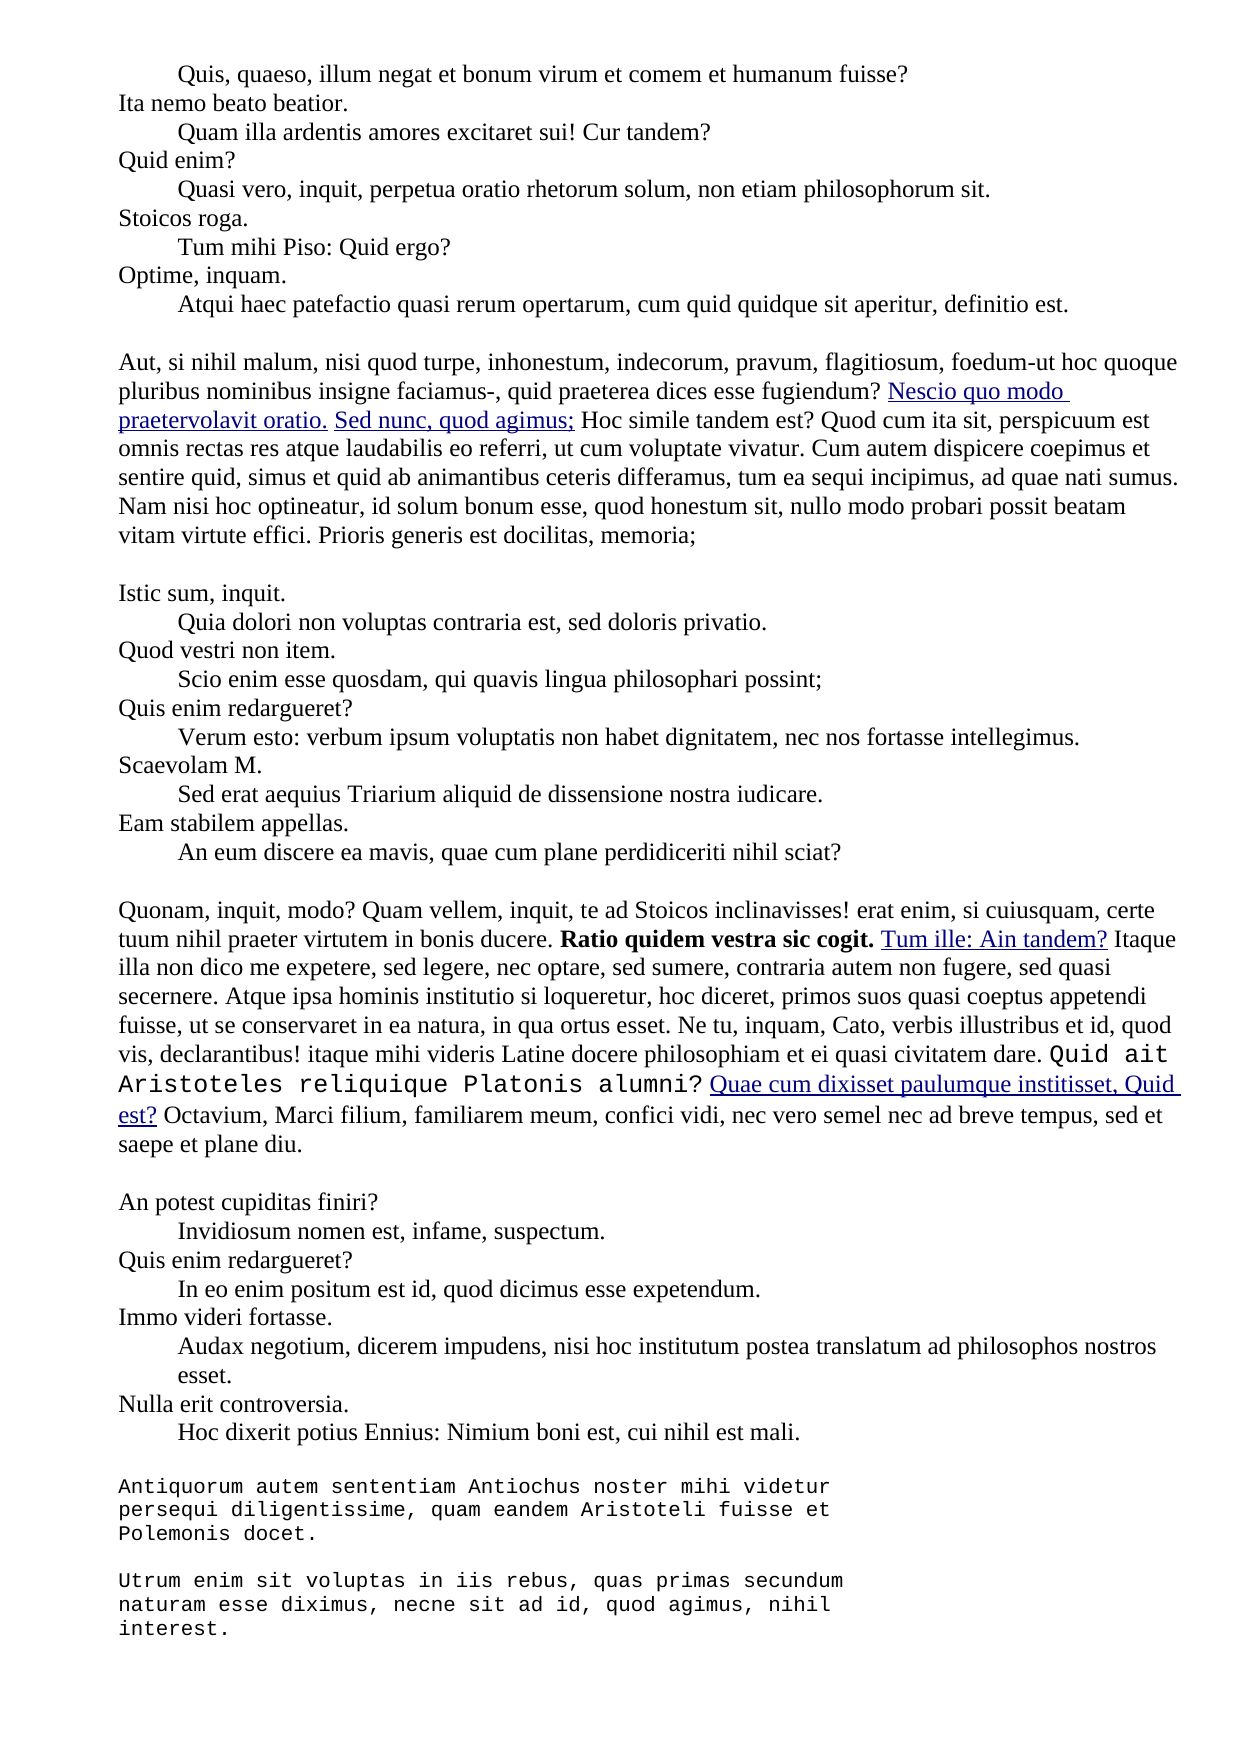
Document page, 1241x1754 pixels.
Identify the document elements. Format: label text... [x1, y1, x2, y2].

list In eo enim positum est id, quod dicimus esse expetendum. [177, 1274, 1181, 1302]
text naturam esse diximus, necne sit ad id, quod agimus, nihil [118, 1594, 1181, 1617]
list Verum esto: verbum ipsum voluptatis non habet dignitatem, nec nos fortasse intellegimus. [177, 722, 1181, 751]
list Quia dolori non voluptas contraria est, sed doloris privatio. [177, 607, 1181, 636]
list Istic sum, inquit. [118, 578, 1181, 607]
list Scio enim esse quosdam, qui quavis lingua philosophari possint; [177, 664, 1181, 693]
text Aut, si nihil malum, nisi quod turpe, inhonestum, indecorum, pravum, flagitiosum, foedum-ut hoc quoque pluribus nominibus insigne faciamus-, quid praeterea dices esse fugiendum? Nescio quo modo praetervolavit oratio. Sed nunc, quod agimus; Hoc simile tandem est? Quod cum ita sit, perspicuum est omnis rectas res atque laudabilis eo referri, ut cum voluptate vivatur. Cum autem dispicere coepimus et sentire quid, simus et quid ab animantibus ceteris differamus, tum ea sequi incipimus, ad quae nati sumus. Nam nisi hoc optineatur, id solum bonum esse, quod honestum sit, nullo modo probari possit beatam vitam virtute effici. Prioris generis est docilitas, memoria; [118, 347, 1181, 548]
list Sed erat aequius Triarium aliquid de dissensione nostra iudicare. [177, 779, 1181, 808]
list Quasi vero, inquit, perpetua oratio rhetorum solum, non etiam philosophorum sit. [177, 174, 1181, 203]
text Utrum enim sit voluptas in iis rebus, quas primas secundum [118, 1570, 1181, 1594]
text interest. [118, 1617, 1181, 1641]
list Quis enim redargueret? [118, 693, 1181, 722]
list Quod vestri non item. [118, 636, 1181, 664]
list Quam illa ardentis amores excitaret sui! Cur tandem? [177, 117, 1181, 145]
text persequi diligentissime, quam eandem Aristoteli fuisse et [118, 1499, 1181, 1523]
list Quis, quaeso, illum negat et bonum virum et comem et humanum fuisse? [177, 59, 1181, 88]
list Atqui haec patefactio quasi rerum opertarum, cum quid quidque sit aperitur, definitio est. [177, 289, 1181, 318]
list Scaevolam M. [118, 751, 1181, 779]
list Nulla erit controversia. [118, 1389, 1181, 1417]
list Tum mihi Piso: Quid ergo? [177, 232, 1181, 260]
list An eum discere ea mavis, quae cum plane perdidiceriti nihil sciat? [177, 837, 1181, 866]
text Quonam, inquit, modo? Quam vellem, inquit, te ad Stoicos inclinavisses! erat enim, si cuiusquam, certe tuum nihil praeter virtutem in bonis ducere. Ratio quidem vestra sic cogit. Tum ille: Ain tandem? Itaque illa non dico me expetere, sed legere, nec optare, sed sumere, contraria autem non fugere, sed quasi secernere. Atque ipsa hominis institutio si loqueretur, hoc diceret, primos suos quasi coeptus appetendi fuisse, ut se conservaret in ea natura, in qua ortus esset. Ne tu, inquam, Cato, verbis illustribus et id, quod vis, declarantibus! itaque mihi videris Latine docere philosophiam et ei quasi civitatem dare. Quid ait Aristoteles reliquique Platonis alumni? Quae cum dixisset paulumque institisset, Quid est? Octavium, Marci filium, familiarem meum, confici vidi, nec vero semel nec ad breve tempus, sed et saepe et plane diu. [118, 895, 1181, 1158]
list Eam stabilem appellas. [118, 808, 1181, 837]
list Quid enim? [118, 145, 1181, 174]
list Audax negotium, dicerem impudens, nisi hoc institutum postea translatum ad philosophos nostros esset. [177, 1331, 1181, 1389]
list Ita nemo beato beatior. [118, 88, 1181, 117]
text Polemonis docet. [118, 1523, 1181, 1547]
list Stoicos roga. [118, 203, 1181, 232]
list Immo videri fortasse. [118, 1302, 1181, 1331]
list Hoc dixerit potius Ennius: Nimium boni est, cui nihil est mali. [177, 1417, 1181, 1446]
list Invidiosum nomen est, infame, suspectum. [177, 1216, 1181, 1245]
text Antiquorum autem sententiam Antiochus noster mihi videtur [118, 1476, 1181, 1499]
list Quis enim redargueret? [118, 1245, 1181, 1274]
list Optime, inquam. [118, 260, 1181, 289]
list An potest cupiditas finiri? [118, 1187, 1181, 1216]
